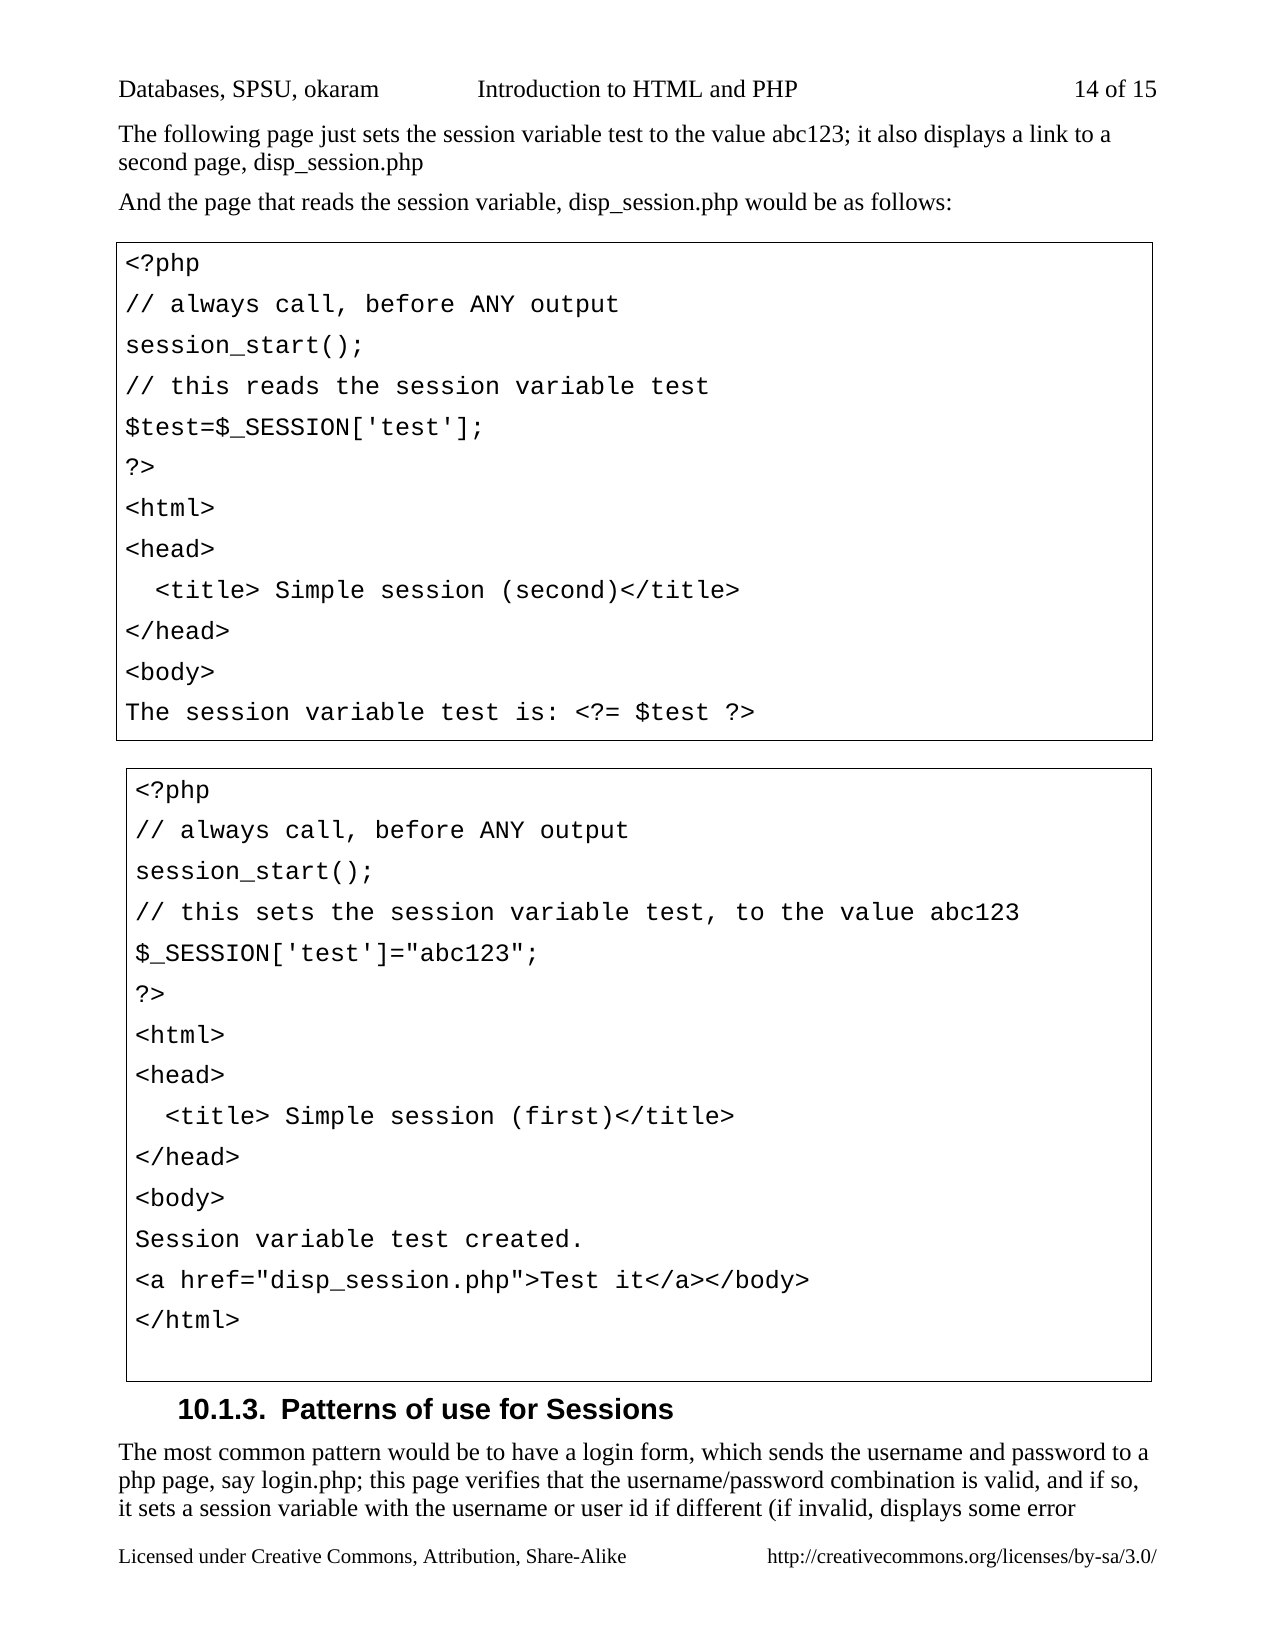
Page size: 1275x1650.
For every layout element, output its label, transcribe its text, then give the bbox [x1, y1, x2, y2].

text And the page that reads the session variable, disp_session.php would be as follows: [118, 188, 1157, 216]
text <a href="disp_session.php">Test it</a></body> [135, 1267, 1143, 1296]
text <html> [135, 1022, 1143, 1051]
subtitle Patterns of use for Sessions [177, 253, 1157, 1426]
list </head> [125, 618, 1143, 647]
list <html> [125, 496, 1143, 524]
list session_start(); [125, 332, 1143, 361]
list ?> [125, 455, 1143, 483]
list $test=$_SESSION['test']; [125, 414, 1143, 442]
list // this reads the session variable test [125, 373, 1143, 402]
text Session variable test created. [135, 1226, 1143, 1255]
subtitle Patterns of use for Sessions [117, 243, 1152, 740]
text </html> [135, 1308, 1143, 1336]
text <?php [135, 777, 1143, 806]
text The following page just sets the session variable test to the value abc123; it also displays a link to a second page, disp_session.php [118, 120, 1157, 175]
text <title> Simple session (first)</title> [135, 1104, 1143, 1132]
text The most common pattern would be to have a login form, which sends the username and password to a php page, say login.php; this page verifies that the username/password combination is valid, and if so, it sets a session variable with the username or user id if different (if invalid, displays some error [118, 1438, 1157, 1521]
text <body> [135, 1186, 1143, 1214]
text session_start(); [135, 859, 1143, 887]
text ?> [135, 981, 1143, 1010]
list The session variable test is: <?= $test ?> [125, 700, 1143, 728]
list <head> [125, 537, 1143, 565]
text </head> [135, 1145, 1143, 1173]
text // this sets the session variable test, to the value abc123 [135, 900, 1143, 928]
text $_SESSION['test']="abc123"; [135, 941, 1143, 969]
list <title> Simple session (second)</title> [125, 577, 1143, 606]
text // always call, before ANY output [135, 818, 1143, 846]
list <?php [125, 251, 1143, 279]
list // always call, before ANY output [125, 292, 1143, 320]
text [127, 769, 1151, 1381]
text <head> [135, 1063, 1143, 1091]
list <body> [125, 659, 1143, 687]
